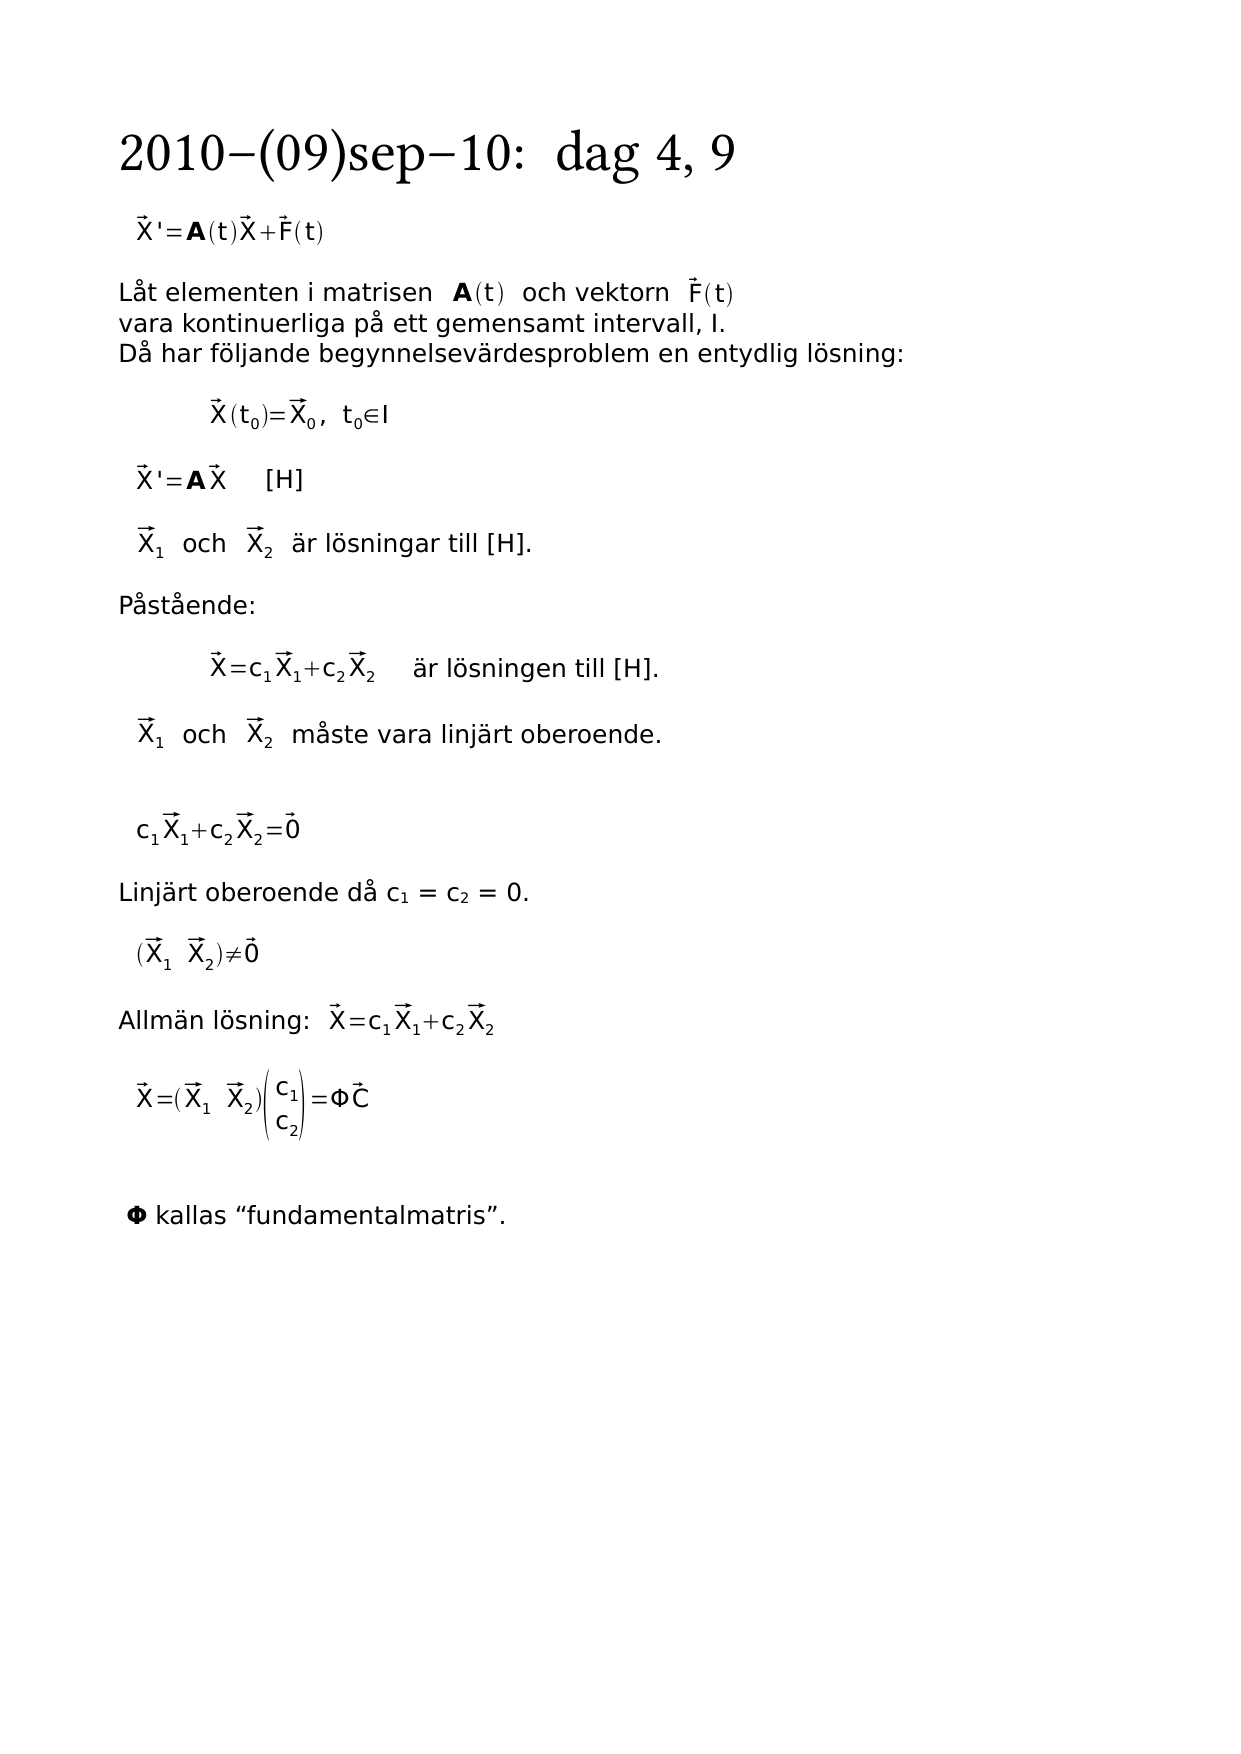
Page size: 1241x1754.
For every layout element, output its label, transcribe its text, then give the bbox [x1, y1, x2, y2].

text Linjärt oberoende då c1 = c2 = 0. [118, 878, 1122, 907]
text Påstående: [118, 592, 1122, 621]
text ochmåste vara linjärt oberoende. [118, 716, 1122, 753]
text vara kontinuerliga på ett gemensamt intervall, I. [118, 310, 1122, 339]
text Allmän lösning: [118, 1003, 1122, 1039]
text Φ kallas “fundamentalmatris”. [118, 1201, 1122, 1231]
text 2010–(09)sep–10: dag 4, 9 [118, 118, 1122, 185]
text ochär lösningar till [H]. [118, 525, 1122, 562]
text är lösningen till [H]. [118, 650, 1122, 687]
text [H] [118, 463, 1122, 496]
text Då har följande begynnelsevärdesproblem en entydlig lösning: [118, 339, 1122, 368]
text Låt elementen i matrisenoch vektorn [118, 276, 1122, 310]
